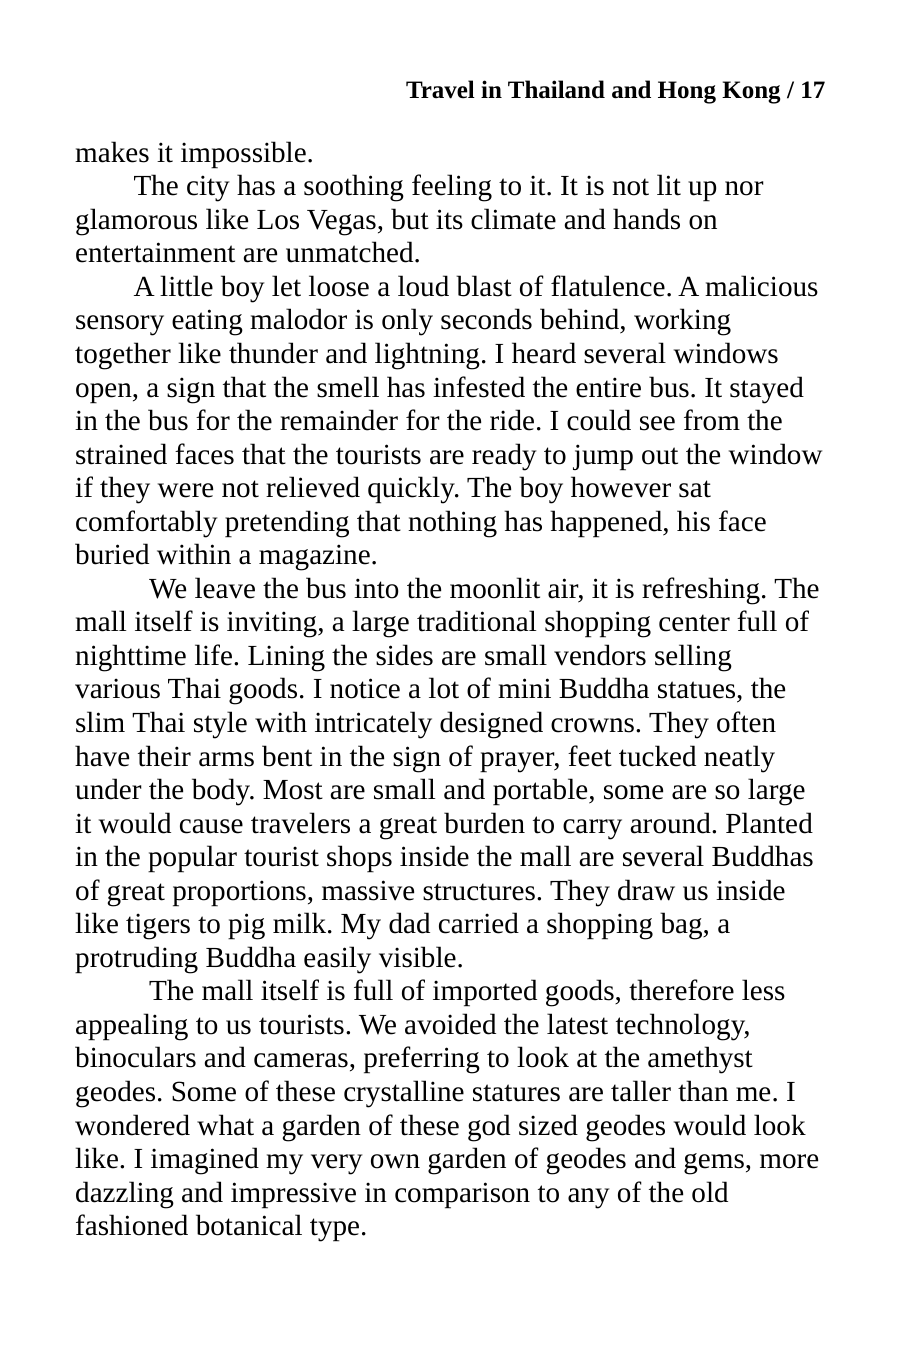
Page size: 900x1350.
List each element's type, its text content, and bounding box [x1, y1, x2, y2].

text We leave the bus into the moonlit air, it is refreshing. The mall itself is inviting, a large traditional shopping center full of nighttime life. Lining the sides are small vendors selling various Thai goods. I notice a lot of mini Buddha statues, the slim Thai style with intricately designed crowns. They often have their arms bent in the sign of prayer, feet tucked neatly under the body. Most are small and portable, some are so large it would cause travelers a great burden to carry around. Planted in the popular tourist shops inside the mall are several Buddhas of great proportions, massive structures. They draw us inside like tigers to pig milk. My dad carried a shopping bag, a protruding Buddha easily visible. [75, 571, 825, 973]
text A little boy let loose a loud blast of flatulence. A malicious sensory eating malodor is only seconds behind, working together like thunder and lightning. I heard several windows open, a sign that the smell has infested the entire bus. It stayed in the bus for the remainder for the ride. I could see from the strained faces that the tourists are ready to jump out the window if they were not relieved quickly. The boy however sat comfortably pretending that nothing has happened, his face buried within a magazine. [75, 269, 825, 571]
text The mall itself is full of imported goods, therefore less appealing to us tourists. We avoided the latest technology, binoculars and cameras, preferring to look at the amethyst geodes. Some of these crystalline statures are taller than me. I wondered what a garden of these god sized geodes would look like. I imagined my very own garden of geodes and gems, more dazzling and impressive in comparison to any of the old fashioned botanical type. [75, 973, 825, 1242]
text The city has a soothing feeling to it. It is not lit up nor glamorous like Los Vegas, but its climate and hands on entertainment are unmatched. [75, 168, 825, 269]
text makes it impossible. [75, 135, 825, 168]
